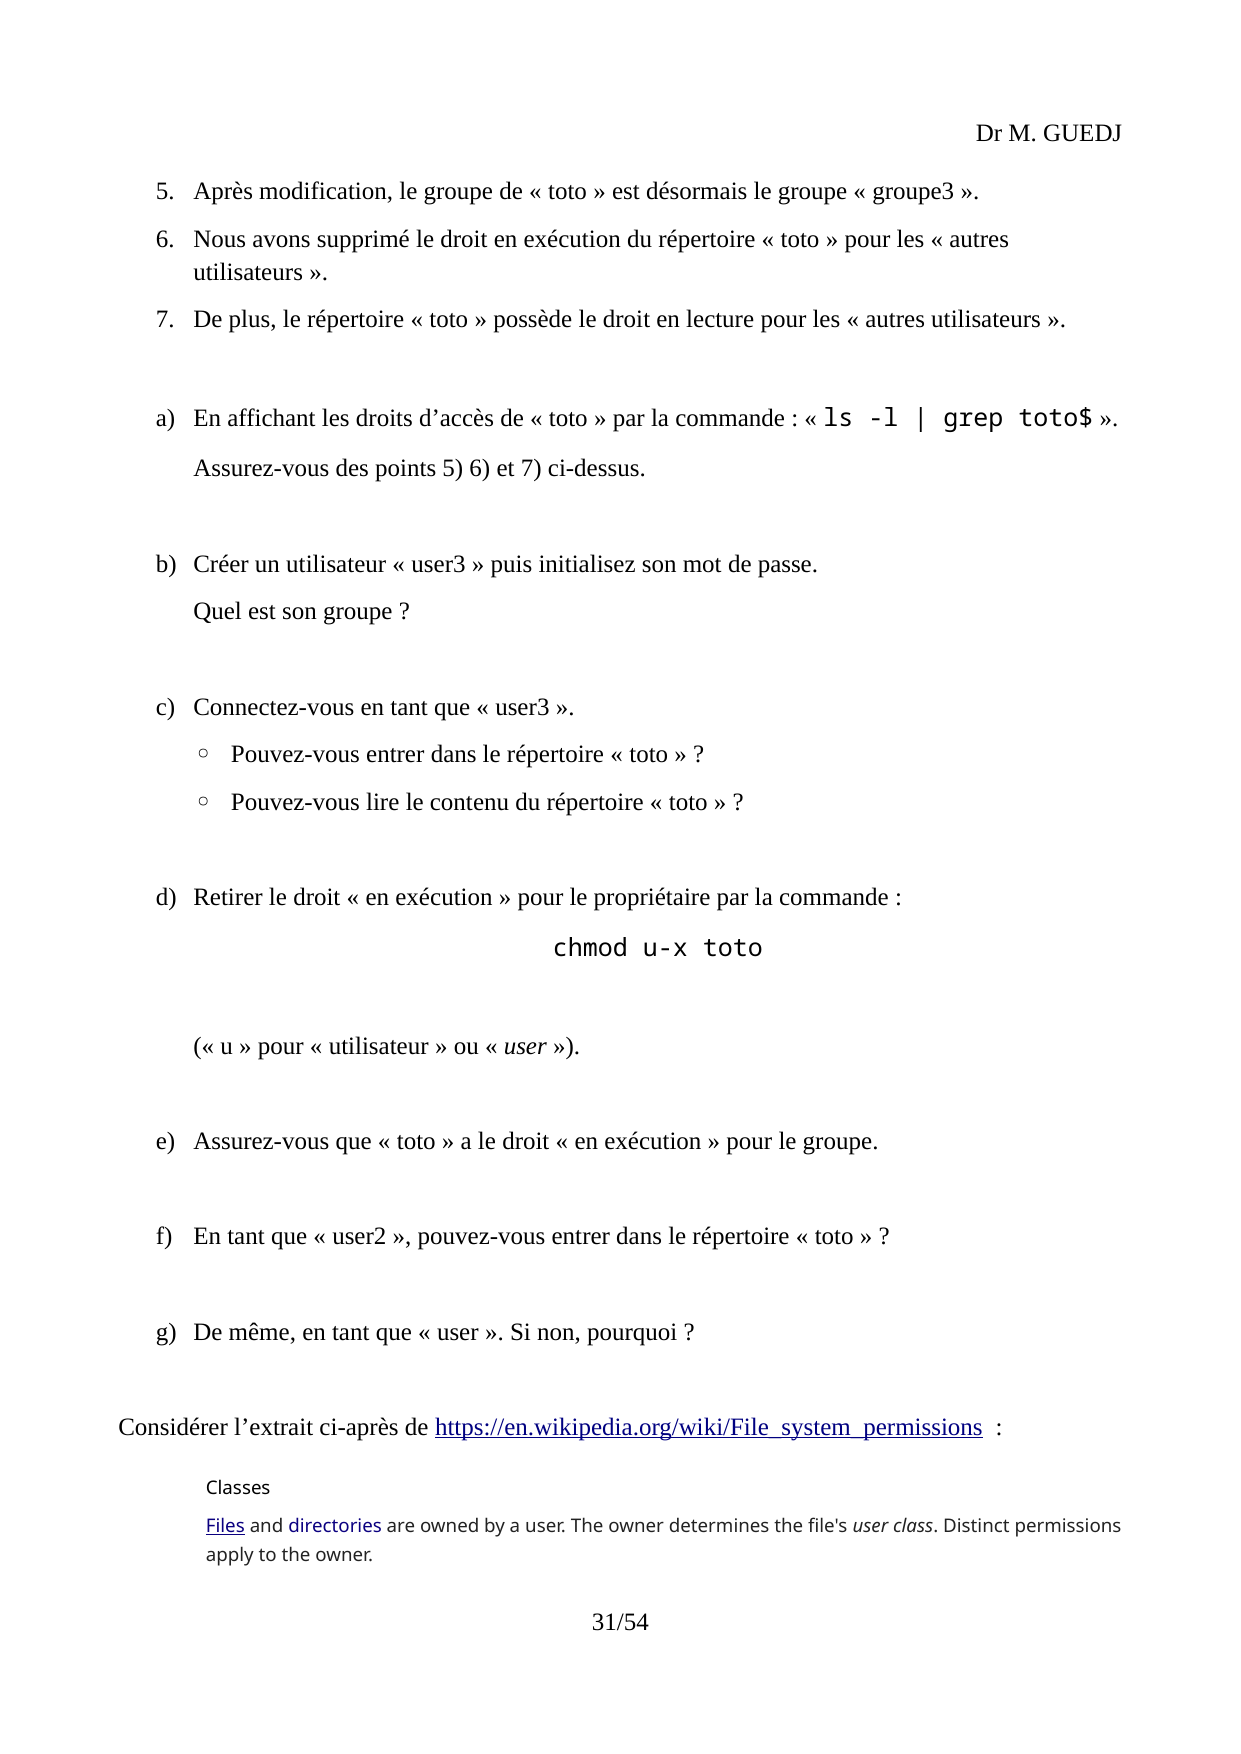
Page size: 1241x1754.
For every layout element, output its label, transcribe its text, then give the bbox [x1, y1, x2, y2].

list Créer un utilisateur « user3 » puis initialisez son mot de passe. [156, 549, 1122, 577]
text Considérer l’extrait ci-après de https://en.wikipedia.org/wiki/File_system_permissions : [118, 1412, 1122, 1441]
list Connectez-vous en tant que « user3 ». [156, 692, 1122, 720]
list Retirer le droit « en exécution » pour le propriétaire par la commande : [156, 882, 1122, 911]
list Après modification, le groupe de « toto » est désormais le groupe « groupe3 ». [156, 176, 1122, 205]
list Assurez-vous que « toto » a le droit « en exécution » pour le groupe. [156, 1126, 1122, 1155]
list De même, en tant que « user ». Si non, pourquoi ? [156, 1317, 1122, 1345]
list (« u » pour « utilisateur » ou « user »). [156, 1031, 1122, 1060]
list De plus, le répertoire « toto » possède le droit en lecture pour les « autres utilisateurs ». [156, 304, 1122, 333]
subtitle Classes [206, 1474, 1122, 1499]
list En affichant les droits d’accès de « toto » par la commande : « ls -l | grep toto$ ». [156, 400, 1122, 434]
list chmod u-x toto [156, 929, 1122, 964]
list Assurez-vous des points 5) 6) et 7) ci-dessus. [156, 453, 1122, 482]
list Pouvez-vous lire le contenu du répertoire « toto » ? [193, 787, 1122, 816]
list Nous avons supprimé le droit en exécution du répertoire « toto » pour les « autres utilisateurs ». [156, 224, 1122, 286]
list En tant que « user2 », pouvez-vous entrer dans le répertoire « toto » ? [156, 1221, 1122, 1250]
list Quel est son groupe ? [156, 596, 1122, 625]
text Files and directories are owned by a user. The owner determines the file's user class. Distinct permissions apply to the owner. [206, 1512, 1122, 1567]
list Pouvez-vous entrer dans le répertoire « toto » ? [193, 739, 1122, 768]
